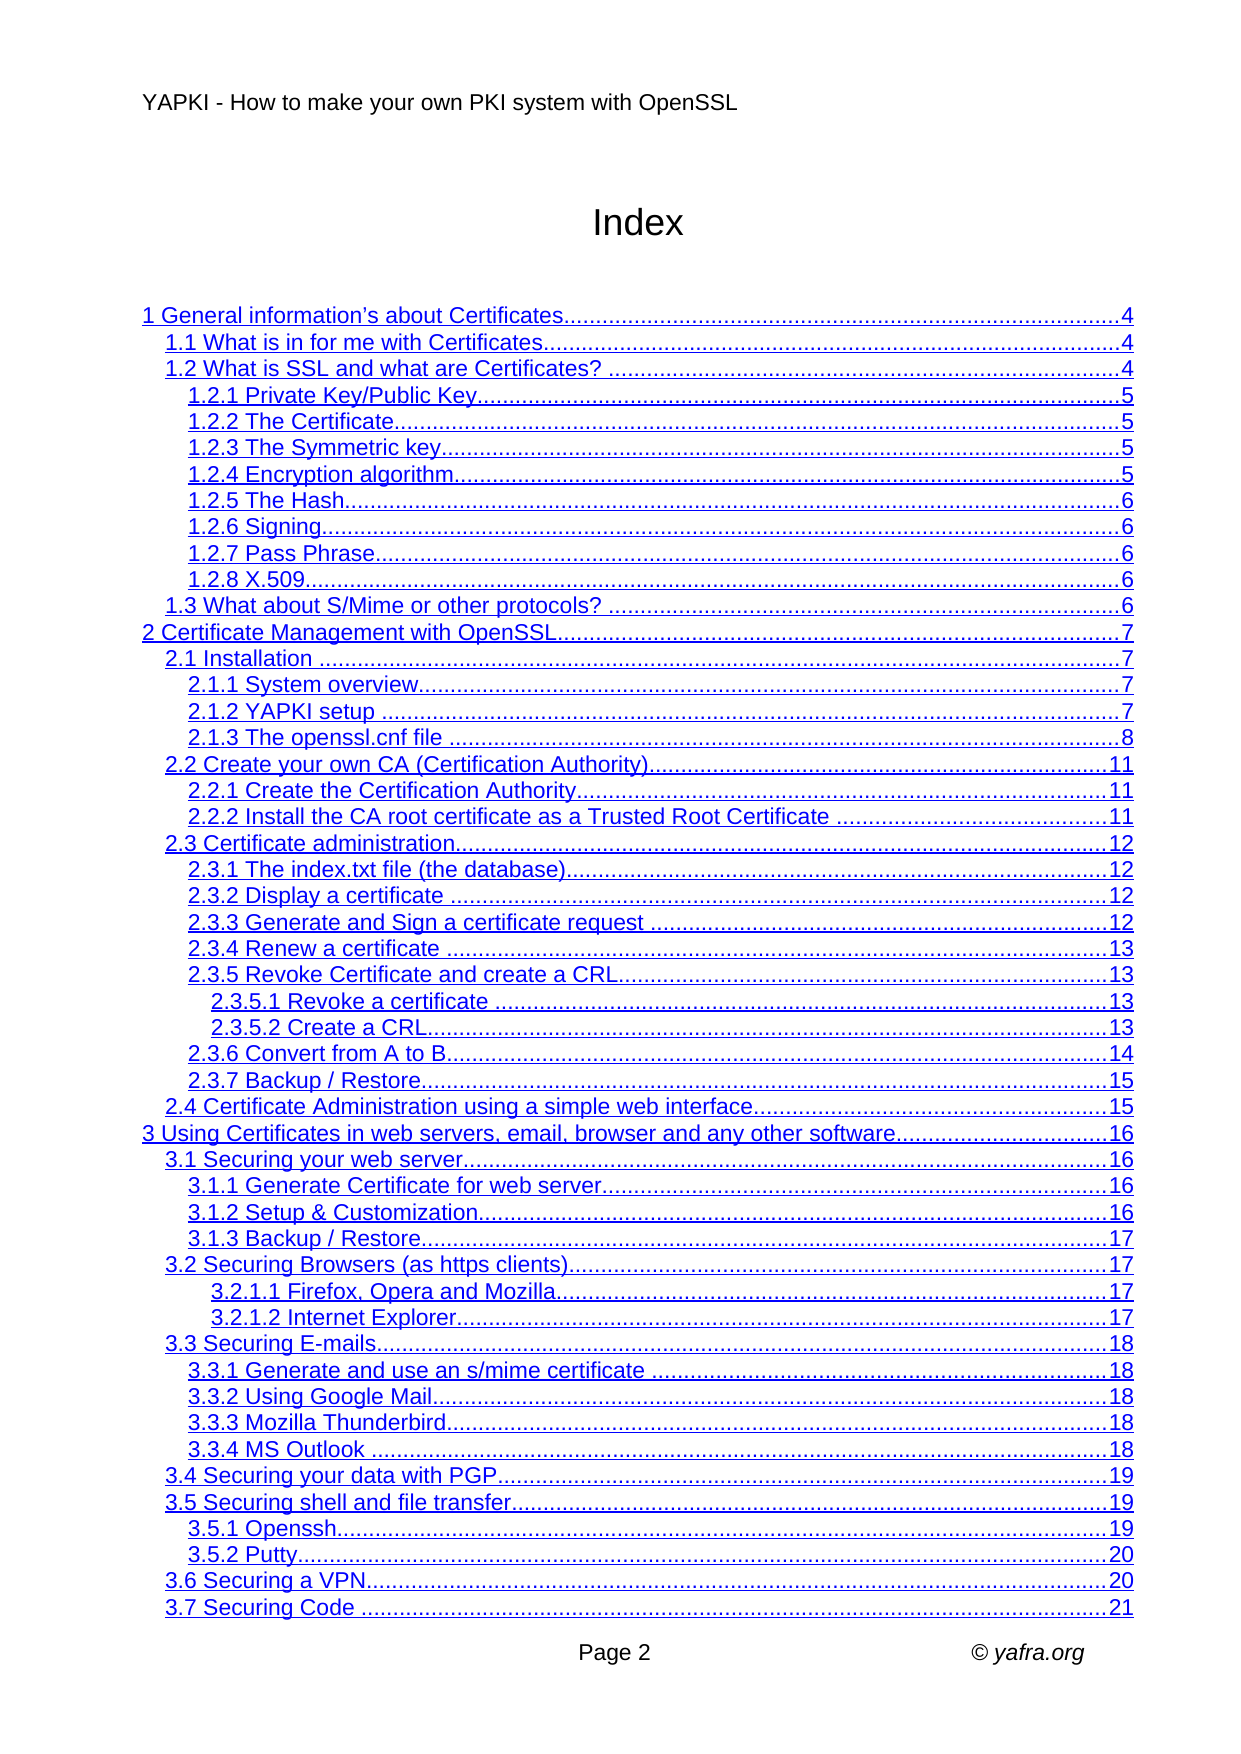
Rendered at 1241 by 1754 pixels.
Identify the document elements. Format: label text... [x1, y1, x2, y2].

text 3.2 Securing Browsers (as https clients) 17 [165, 1251, 1134, 1274]
text 3 Using Certificates in web servers, email, browser and any other software 16 [142, 1119, 1134, 1142]
text 2.2.1 Create the Certification Authority 11 [188, 777, 1134, 800]
text 1.2 What is SSL and what are Certificates? 4 [165, 355, 1134, 378]
text 2.3.2 Display a certificate 12 [188, 882, 1134, 905]
text 1.2.6 Signing 6 [188, 513, 1134, 536]
text 1.2.5 The Hash 6 [188, 487, 1134, 510]
text 3.1.2 Setup & Customization 16 [188, 1198, 1134, 1221]
subtitle Index [142, 200, 1134, 243]
text 2.3.5.1 Revoke a certificate 13 [211, 988, 1134, 1010]
text 1.2.1 Private Key/Public Key 5 [188, 382, 1134, 404]
text 3.1.1 Generate Certificate for web server 16 [188, 1172, 1134, 1195]
text 2.3.6 Convert from A to B 14 [188, 1040, 1134, 1063]
text 3.5.2 Putty 20 [188, 1541, 1134, 1564]
text 3.3.4 MS Outlook 18 [188, 1436, 1134, 1459]
text 1.2.4 Encryption algorithm 5 [188, 461, 1134, 483]
text 2.1.1 System overview 7 [188, 671, 1134, 694]
text 2.1.2 YAPKI setup 7 [188, 698, 1134, 721]
text 2.3.5.2 Create a CRL 13 [211, 1014, 1134, 1037]
text 3.1 Securing your web server 16 [165, 1146, 1134, 1169]
text 2.1 Installation 7 [165, 645, 1134, 668]
text 3.3.3 Mozilla Thunderbird 18 [188, 1409, 1134, 1432]
text 2.3.1 The index.txt file (the database) 12 [188, 856, 1134, 879]
text 2.3.3 Generate and Sign a certificate request 12 [188, 909, 1134, 931]
text 3.3.2 Using Google Mail 18 [188, 1383, 1134, 1406]
text 3.5.1 Openssh 19 [188, 1515, 1134, 1538]
text 2.2 Create your own CA (Certification Authority) 11 [165, 751, 1134, 773]
text 1.2.3 The Symmetric key 5 [188, 434, 1134, 457]
text 3.5 Securing shell and file transfer 19 [165, 1488, 1134, 1511]
text 2.3 Certificate administration 12 [165, 829, 1134, 852]
text 3.2.1.2 Internet Explorer 17 [211, 1304, 1134, 1327]
text 3.4 Securing your data with PGP 19 [165, 1462, 1134, 1485]
text 1.2.8 X.509 6 [188, 566, 1134, 589]
text 1.3 What about S/Mime or other protocols? 6 [165, 592, 1134, 615]
text 3.1.3 Backup / Restore 17 [188, 1225, 1134, 1248]
text 3.3 Securing E-mails 18 [165, 1330, 1134, 1353]
text 2.3.5 Revoke Certificate and create a CRL 13 [188, 961, 1134, 984]
text 3.3.1 Generate and use an s/mime certificate 18 [188, 1357, 1134, 1379]
text 2.3.7 Backup / Restore 15 [188, 1067, 1134, 1090]
text 2.4 Certificate Administration using a simple web interface 15 [165, 1093, 1134, 1116]
text 3.6 Securing a VPN 20 [165, 1567, 1134, 1590]
text 2.3.4 Renew a certificate 13 [188, 935, 1134, 958]
text 1.2.7 Pass Phrase 6 [188, 540, 1134, 563]
text 2 Certificate Management with OpenSSL 7 [142, 619, 1134, 641]
text 2.1.3 The openssl.cnf file 8 [188, 724, 1134, 747]
text 2.2.2 Install the CA root certificate as a Trusted Root Certificate 11 [188, 803, 1134, 826]
text 3.2.1.1 Firefox, Opera and Mozilla 17 [211, 1278, 1134, 1300]
text 1.1 What is in for me with Certificates 4 [165, 329, 1134, 352]
text 1 General information’s about Certificates 4 [142, 302, 1134, 325]
text 3.7 Securing Code 21 [165, 1594, 1134, 1617]
text 1.2.2 The Certificate 5 [188, 408, 1134, 431]
